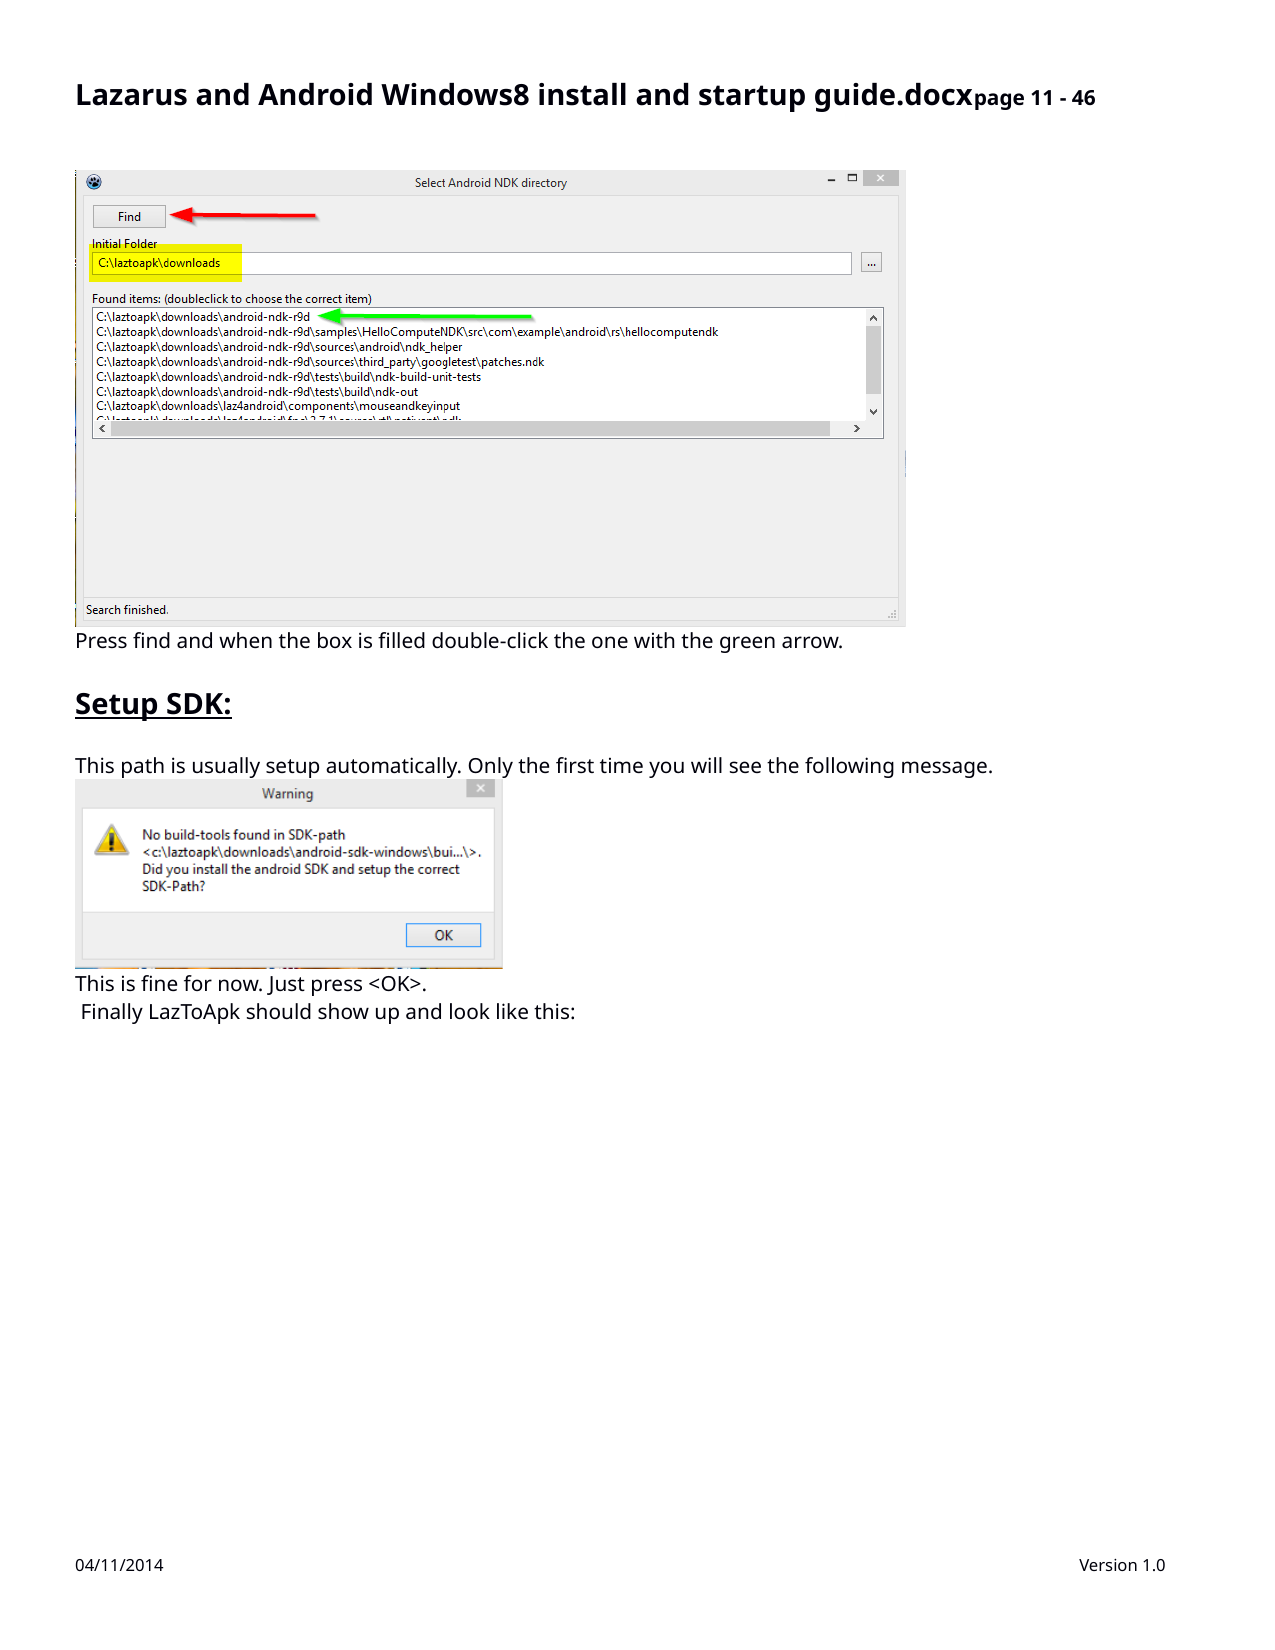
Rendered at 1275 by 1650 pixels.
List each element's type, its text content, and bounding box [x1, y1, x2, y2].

text Press find and when the box is filled double-click the one with the green arrow. [75, 626, 1200, 655]
picture [75, 170, 906, 627]
text Setup SDK: [75, 683, 1200, 723]
text Finally LazToApk should show up and look like this: [75, 997, 1200, 1026]
text This path is usually setup automatically. Only the first time you will see the following message. [75, 751, 1200, 780]
text This is fine for now. Just press <OK>. [75, 969, 1200, 997]
picture [75, 779, 503, 969]
